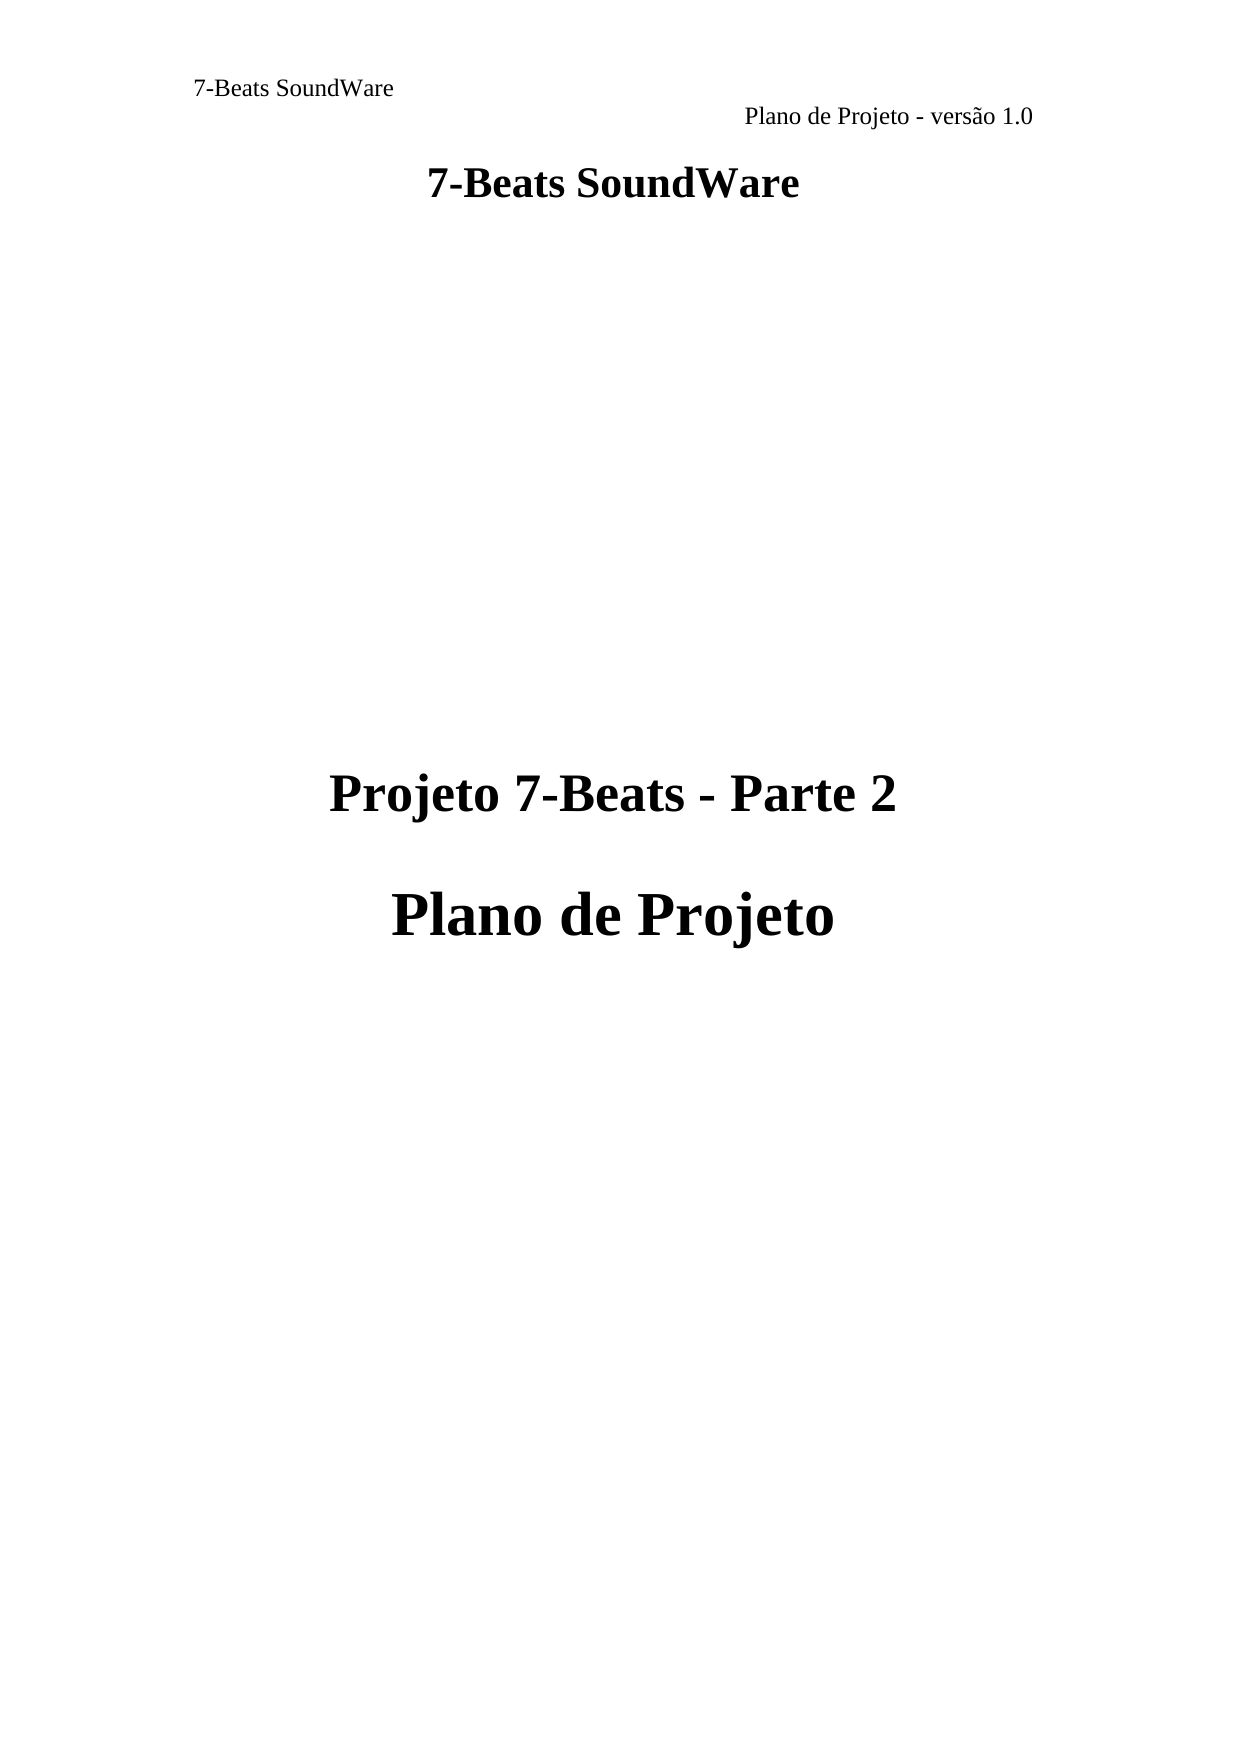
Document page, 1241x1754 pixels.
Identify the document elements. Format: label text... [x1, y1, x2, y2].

title Projeto 7-Beats - Parte 2 [192, 764, 1033, 824]
title Plano de Projeto [192, 880, 1033, 949]
title 7-Beats SoundWare [192, 158, 1033, 206]
